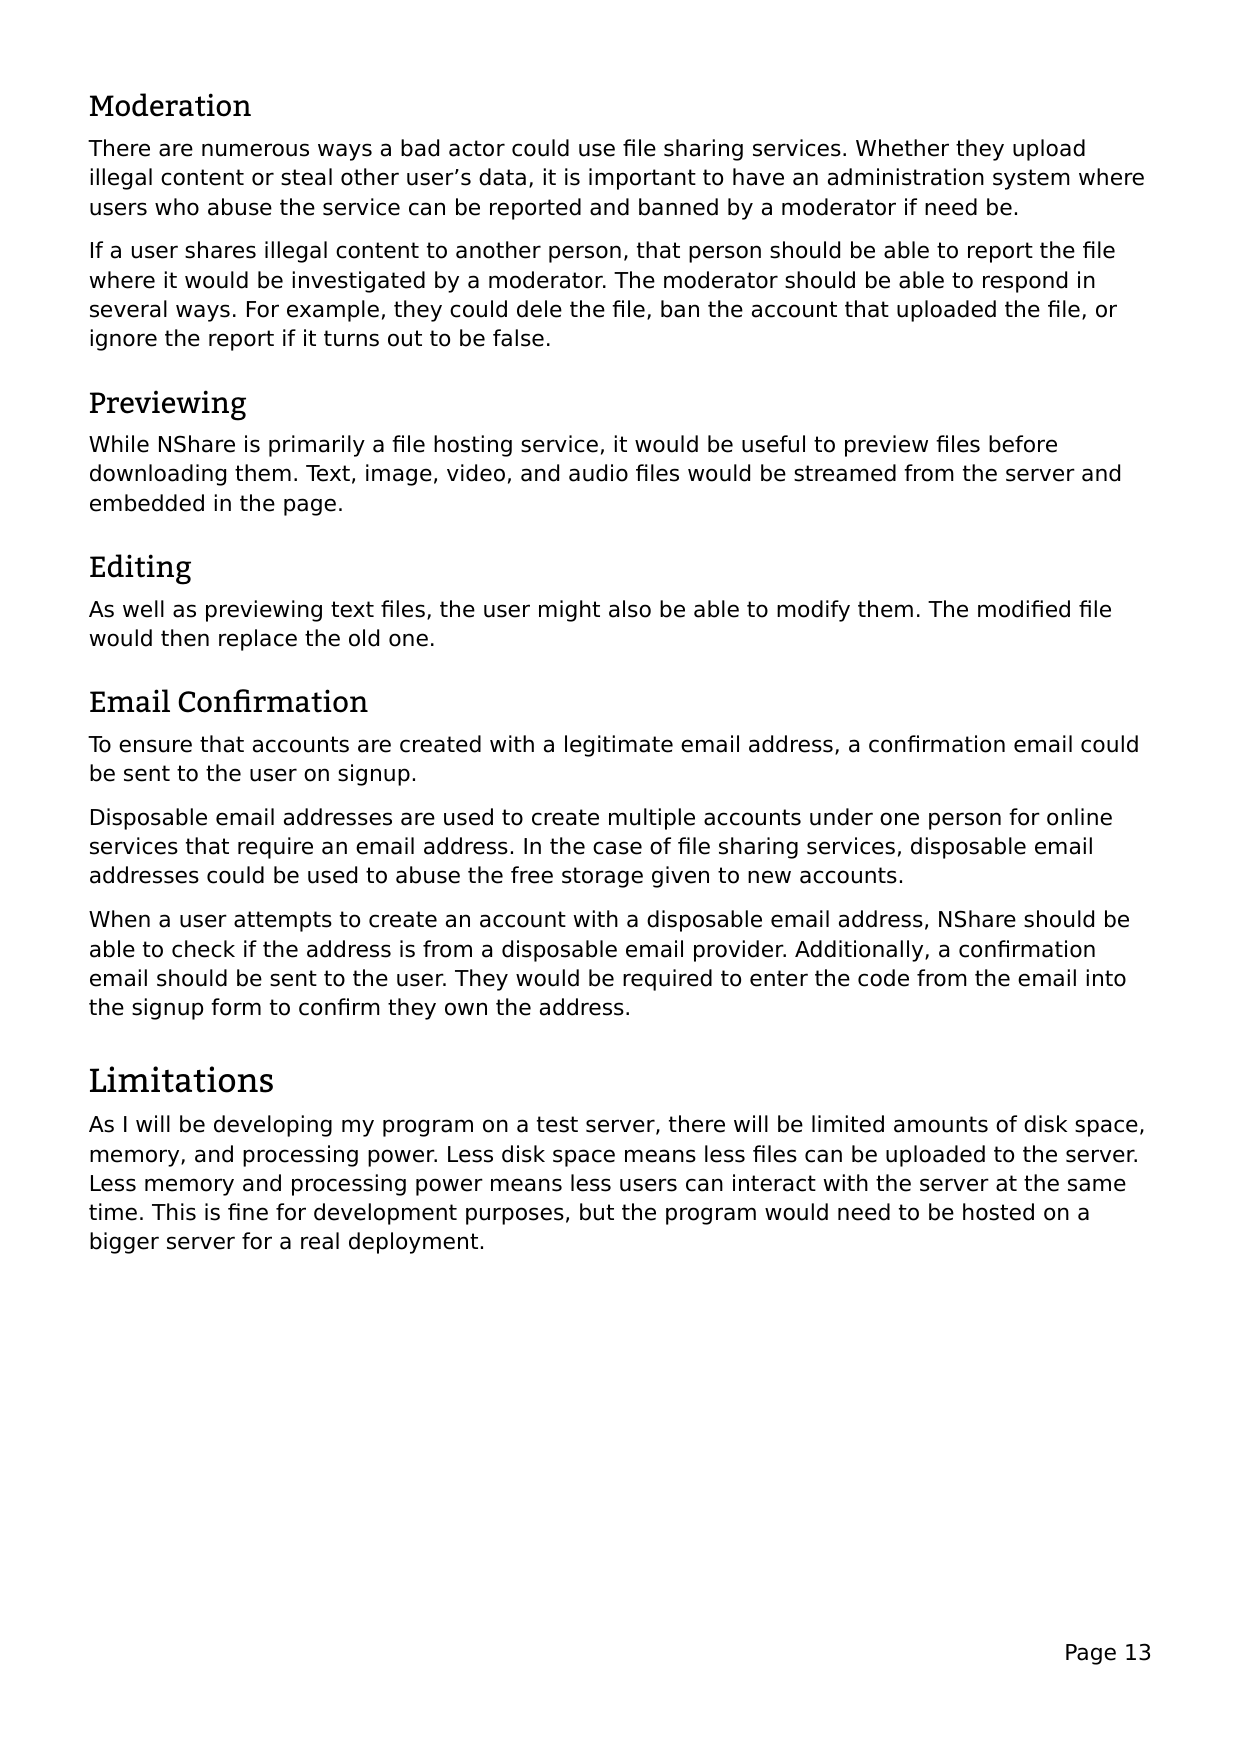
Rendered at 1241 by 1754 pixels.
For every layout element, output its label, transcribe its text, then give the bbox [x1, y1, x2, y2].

text While NShare is primarily a file hosting service, it would be useful to preview files before downloading them. Text, image, video, and audio files would be streamed from the server and embedded in the page. [88, 432, 1152, 516]
text To ensure that accounts are created with a legitimate email address, a confirmation email could be sent to the user on signup. [88, 732, 1152, 787]
text As well as previewing text files, the user might also be able to modify them. The modified file would then replace the old one. [88, 597, 1152, 651]
subtitle Editing [88, 549, 1152, 584]
text There are numerous ways a bad actor could use file sharing services. Whether they upload illegal content or steal other user’s data, it is important to have an administration system where users who abuse the service can be reported and banned by a moderator if need be. [88, 136, 1152, 220]
subtitle Limitations [88, 1060, 1152, 1100]
text Disposable email addresses are used to create multiple accounts under one person for online services that require an email address. In the case of file sharing services, disposable email addresses could be used to abuse the free storage given to new accounts. [88, 805, 1152, 889]
subtitle Email Confirmation [88, 684, 1152, 719]
text When a user attempts to create an account with a disposable email address, NShare should be able to check if the address is from a disposable email provider. Additionally, a confirmation email should be sent to the user. They would be required to enter the code from the email into the signup form to confirm they own the address. [88, 907, 1152, 1021]
subtitle Moderation [88, 88, 1152, 123]
text As I will be developing my program on a test server, there will be limited amounts of disk space, memory, and processing power. Less disk space means less files can be uploaded to the server. Less memory and processing power means less users can interact with the server at the same time. This is fine for development purposes, but the program would need to be hosted on a bigger server for a real deployment. [88, 1112, 1152, 1255]
text If a user shares illegal content to another person, that person should be able to report the file where it would be investigated by a moderator. The moderator should be able to respond in several ways. For example, they could dele the file, ban the account that uploaded the file, or ignore the report if it turns out to be false. [88, 238, 1152, 352]
subtitle Previewing [88, 385, 1152, 420]
